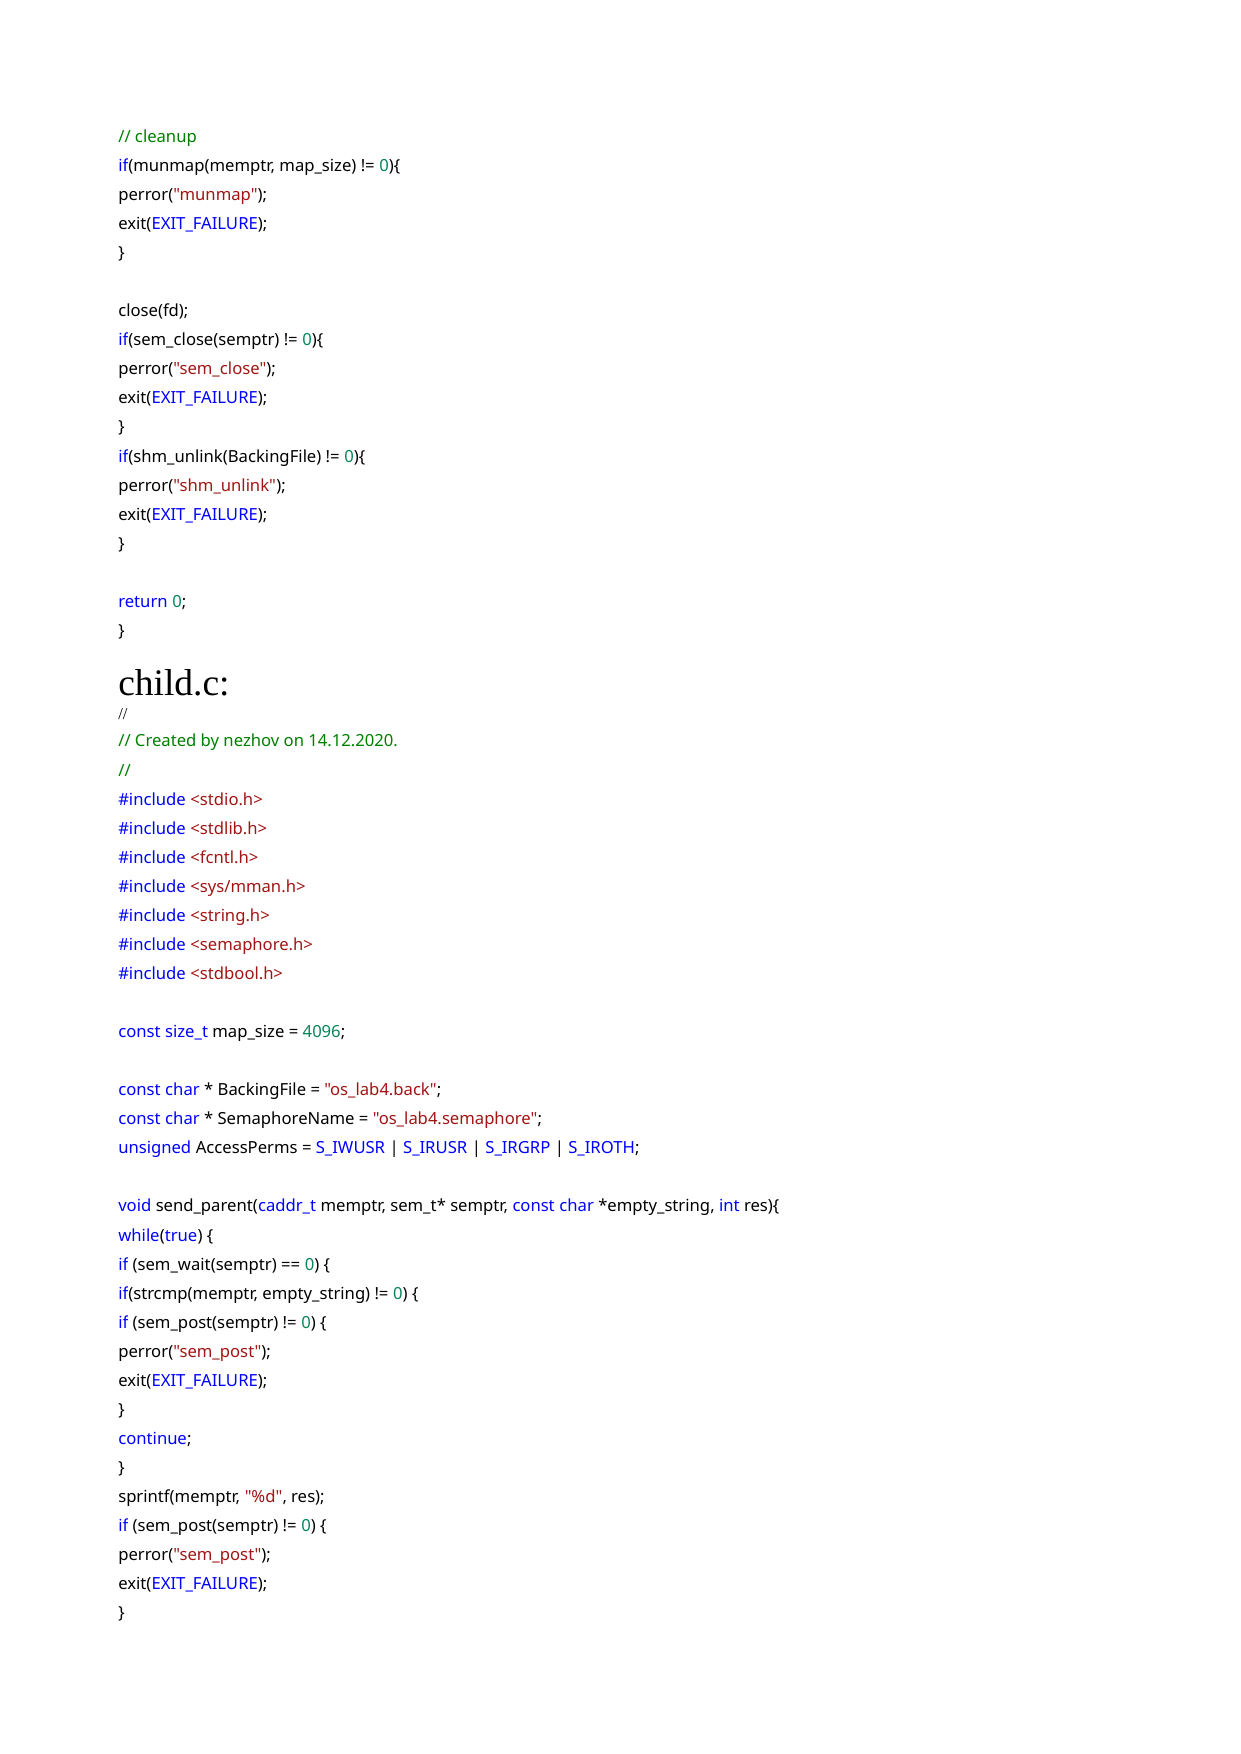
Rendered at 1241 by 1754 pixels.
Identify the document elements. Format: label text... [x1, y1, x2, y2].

text sprintf(memptr, "%d", res); [118, 1478, 1122, 1507]
text if(strcmp(memptr, empty_string) != 0) { [118, 1275, 1122, 1304]
text } [118, 1391, 1122, 1420]
text } [118, 612, 1122, 641]
text #include <stdlib.h> [118, 810, 1122, 839]
text const char * BackingFile = "os_lab4.back"; [118, 1071, 1122, 1101]
text return 0; [118, 583, 1122, 612]
text } [118, 1449, 1122, 1478]
text perror("shm_unlink"); [118, 467, 1122, 496]
text // [118, 752, 1122, 781]
text const size_t map_size = 4096; [118, 1013, 1122, 1042]
text if (sem_post(semptr) != 0) { [118, 1304, 1122, 1333]
text // cleanup [118, 118, 1122, 147]
text if (sem_wait(semptr) == 0) { [118, 1246, 1122, 1275]
text #include <sys/mman.h> [118, 868, 1122, 897]
text if(sem_close(semptr) != 0){ [118, 322, 1122, 351]
text close(fd); [118, 292, 1122, 322]
text const char * SemaphoreName = "os_lab4.semaphore"; [118, 1101, 1122, 1129]
text perror("sem_close"); [118, 351, 1122, 380]
text } [118, 234, 1122, 263]
text #include <stdio.h> [118, 781, 1122, 810]
text unsigned AccessPerms = S_IWUSR | S_IRUSR | S_IRGRP | S_IROTH; [118, 1129, 1122, 1159]
text if(munmap(memptr, map_size) != 0){ [118, 147, 1122, 176]
text exit(EXIT_FAILURE); [118, 1566, 1122, 1594]
text #include <semaphore.h> [118, 926, 1122, 955]
text } [118, 525, 1122, 554]
text } [118, 409, 1122, 438]
text #include <fcntl.h> [118, 839, 1122, 868]
text exit(EXIT_FAILURE); [118, 1362, 1122, 1391]
text continue; [118, 1420, 1122, 1449]
text perror("sem_post"); [118, 1333, 1122, 1362]
text void send_parent(caddr_t memptr, sem_t* semptr, const char *empty_string, int res){ [118, 1188, 1122, 1217]
text #include <string.h> [118, 897, 1122, 926]
text perror("munmap"); [118, 176, 1122, 205]
text child.c: [118, 660, 1122, 703]
text // Created by nezhov on 14.12.2020. [118, 723, 1122, 752]
text perror("sem_post"); [118, 1536, 1122, 1566]
text exit(EXIT_FAILURE); [118, 205, 1122, 234]
text exit(EXIT_FAILURE); [118, 380, 1122, 409]
text if(shm_unlink(BackingFile) != 0){ [118, 438, 1122, 467]
text } [118, 1594, 1122, 1624]
text while(true) { [118, 1217, 1122, 1246]
text exit(EXIT_FAILURE); [118, 496, 1122, 525]
text #include <stdbool.h> [118, 955, 1122, 984]
text if (sem_post(semptr) != 0) { [118, 1507, 1122, 1536]
